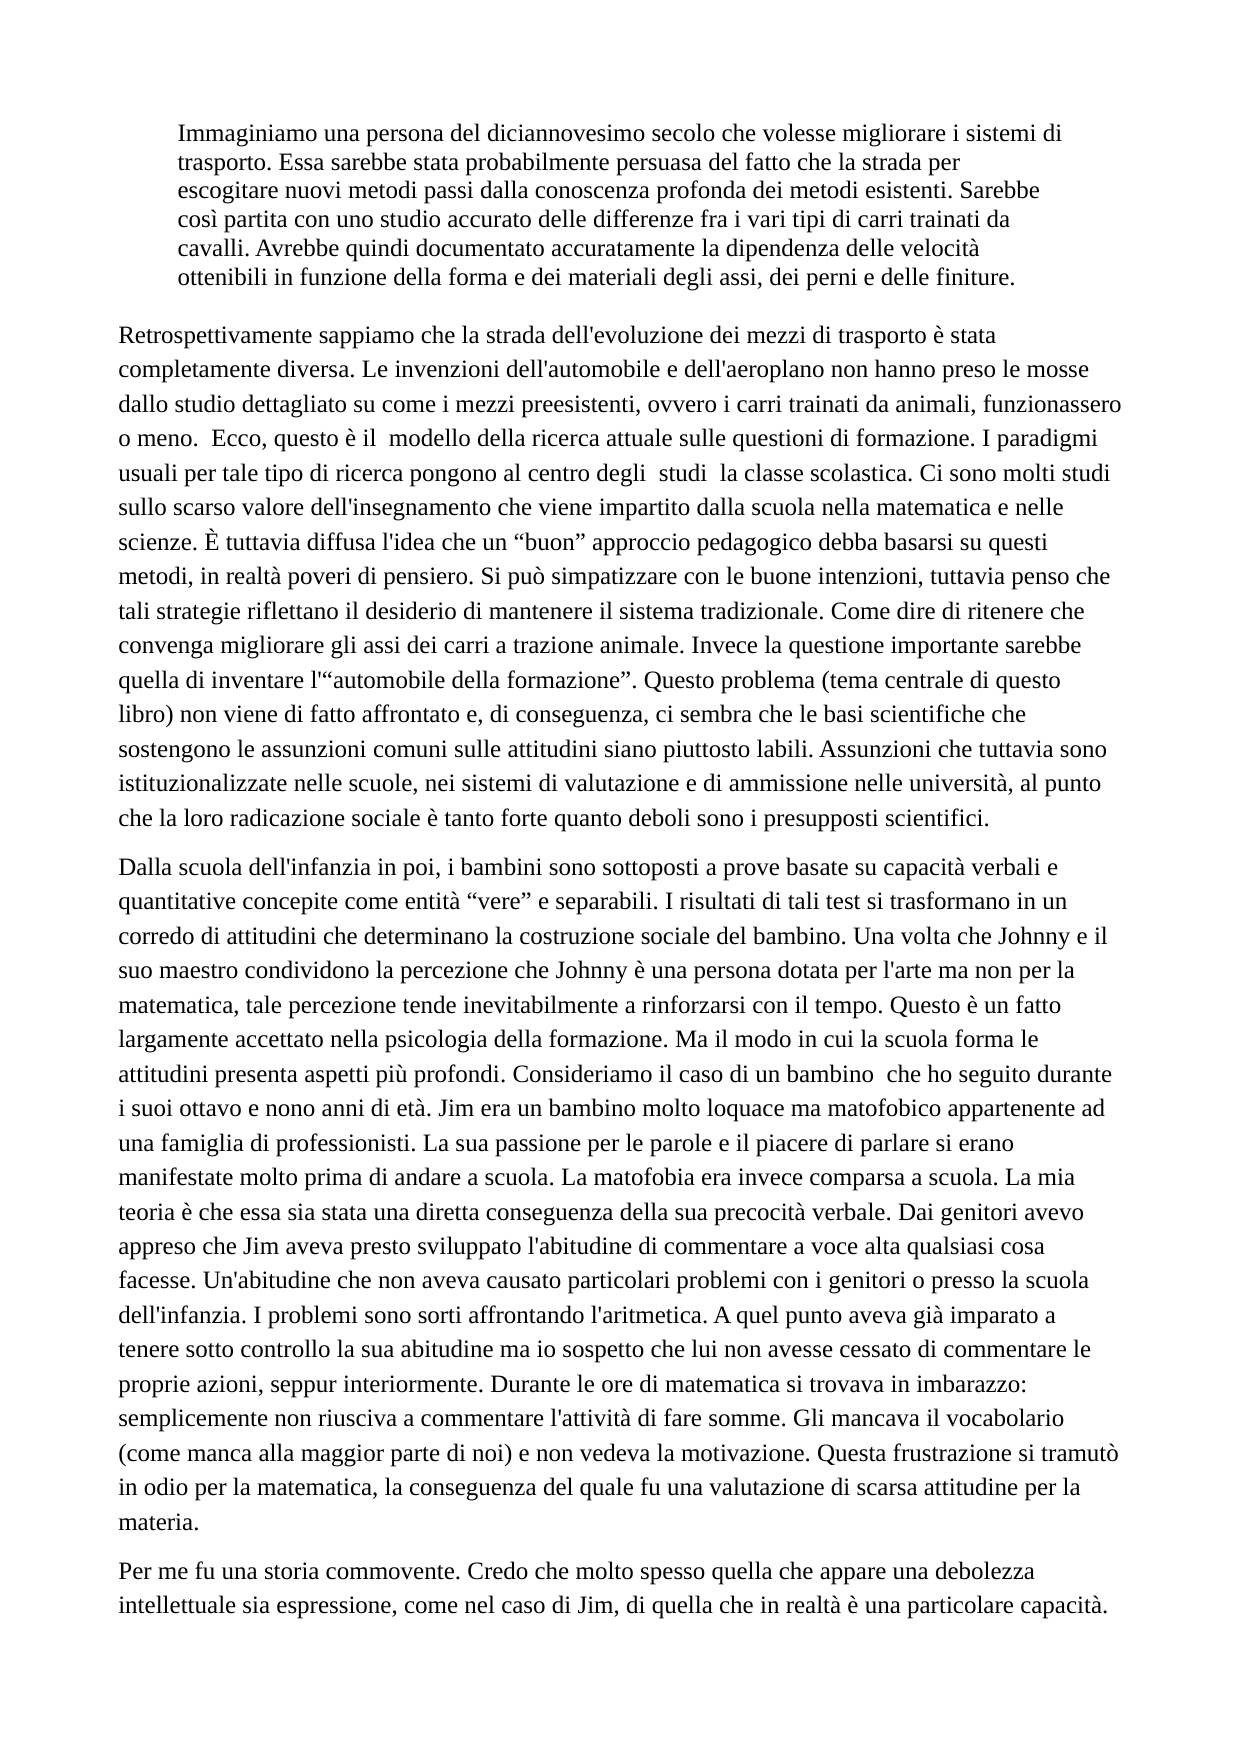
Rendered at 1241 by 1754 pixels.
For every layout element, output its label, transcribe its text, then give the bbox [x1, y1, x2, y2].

text Dalla scuola dell'infanzia in poi, i bambini sono sottoposti a prove basate su capacità verbali e quantitative concepite come entità “vere” e separabili. I risultati di tali test si trasformano in un corredo di attitudini che determinano la costruzione sociale del bambino. Una volta che Johnny e il suo maestro condividono la percezione che Johnny è una persona dotata per l'arte ma non per la matematica, tale percezione tende inevitabilmente a rinforzarsi con il tempo. Questo è un fatto largamente accettato nella psicologia della formazione. Ma il modo in cui la scuola forma le attitudini presenta aspetti più profondi. Consideriamo il caso di un bambino che ho seguito durante i suoi ottavo e nono anni di età. Jim era un bambino molto loquace ma matofobico appartenente ad una famiglia di professionisti. La sua passione per le parole e il piacere di parlare si erano manifestate molto prima di andare a scuola. La matofobia era invece comparsa a scuola. La mia teoria è che essa sia stata una diretta conseguenza della sua precocità verbale. Dai genitori avevo appreso che Jim aveva presto sviluppato l'abitudine di commentare a voce alta qualsiasi cosa facesse. Un'abitudine che non aveva causato particolari problemi con i genitori o presso la scuola dell'infanzia. I problemi sono sorti affrontando l'aritmetica. A quel punto aveva già imparato a tenere sotto controllo la sua abitudine ma io sospetto che lui non avesse cessato di commentare le proprie azioni, seppur interiormente. Durante le ore di matematica si trovava in imbarazzo: semplicemente non riusciva a commentare l'attività di fare somme. Gli mancava il vocabolario (come manca alla maggior parte di noi) e non vedeva la motivazione. Questa frustrazione si tramutò in odio per la matematica, la conseguenza del quale fu una valutazione di scarsa attitudine per la materia. [118, 852, 1122, 1536]
text Per me fu una storia commovente. Credo che molto spesso quella che appare una debolezza intellettuale sia espressione, come nel caso di Jim, di quella che in realtà è una particolare capacità. [118, 1556, 1122, 1619]
text Retrospettivamente sappiamo che la strada dell'evoluzione dei mezzi di trasporto è stata completamente diversa. Le invenzioni dell'automobile e dell'aeroplano non hanno preso le mosse dallo studio dettagliato su come i mezzi preesistenti, ovvero i carri trainati da animali, funzionassero o meno. Ecco, questo è il modello della ricerca attuale sulle questioni di formazione. I paradigmi usuali per tale tipo di ricerca pongono al centro degli studi la classe scolastica. Ci sono molti studi sullo scarso valore dell'insegnamento che viene impartito dalla scuola nella matematica e nelle scienze. È tuttavia diffusa l'idea che un “buon” approccio pedagogico debba basarsi su questi metodi, in realtà poveri di pensiero. Si può simpatizzare con le buone intenzioni, tuttavia penso che tali strategie riflettano il desiderio di mantenere il sistema tradizionale. Come dire di ritenere che convenga migliorare gli assi dei carri a trazione animale. Invece la questione importante sarebbe quella di inventare l'“automobile della formazione”. Questo problema (tema centrale di questo libro) non viene di fatto affrontato e, di conseguenza, ci sembra che le basi scientifiche che sostengono le assunzioni comuni sulle attitudini siano piuttosto labili. Assunzioni che tuttavia sono istituzionalizzate nelle scuole, nei sistemi di valutazione e di ammissione nelle università, al punto che la loro radicazione sociale è tanto forte quanto deboli sono i presupposti scientifici. [118, 320, 1122, 832]
text Immaginiamo una persona del diciannovesimo secolo che volesse migliorare i sistemi di trasporto. Essa sarebbe stata probabilmente persuasa del fatto che la strada per escogitare nuovi metodi passi dalla conoscenza profonda dei metodi esistenti. Sarebbe così partita con uno studio accurato delle differenze fra i vari tipi di carri trainati da cavalli. Avrebbe quindi documentato accuratamente la dipendenza delle velocità ottenibili in funzione della forma e dei materiali degli assi, dei perni e delle finiture. [177, 118, 1063, 291]
